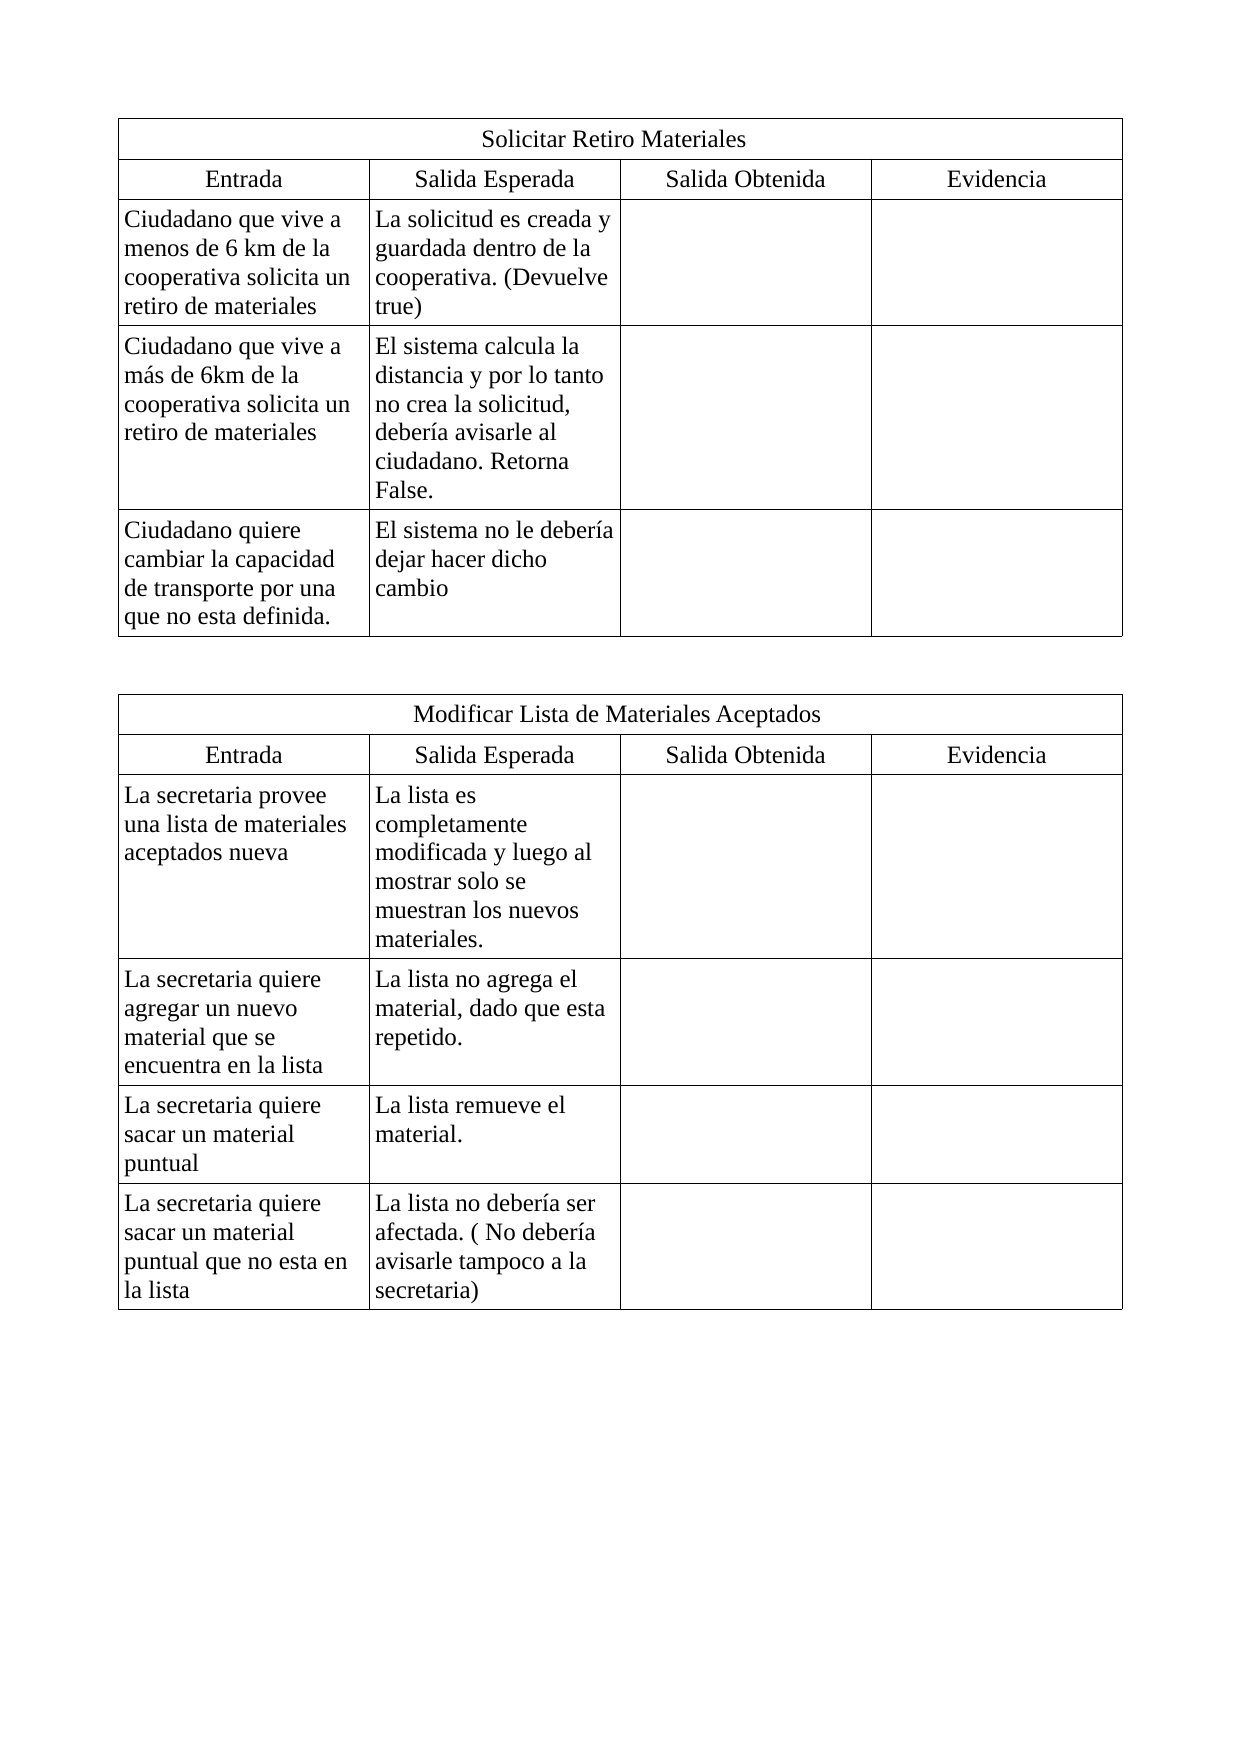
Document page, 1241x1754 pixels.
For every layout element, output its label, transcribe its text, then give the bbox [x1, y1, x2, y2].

table_cell Salida Obtenida [621, 735, 871, 774]
table_cell [621, 200, 871, 325]
table_cell [872, 959, 1122, 1085]
table_cell El sistema no le debería dejar hacer dicho cambio [370, 510, 620, 636]
table_cell Salida Obtenida [621, 160, 871, 199]
table_cell Salida Esperada [370, 735, 620, 774]
table_cell La secretaria quiere sacar un material puntual que no esta en la lista [119, 1184, 369, 1309]
table_cell La lista remueve el material. [370, 1086, 620, 1183]
table_cell [872, 1086, 1122, 1183]
table_cell La solicitud es creada y guardada dentro de la cooperativa. (Devuelve true) [370, 200, 620, 325]
table_cell La lista no debería ser afectada. ( No debería avisarle tampoco a la secretaria) [370, 1184, 620, 1309]
table_cell [621, 959, 871, 1085]
table_cell La lista no agrega el material, dado que esta repetido. [370, 959, 620, 1085]
table_cell Ciudadano quiere cambiar la capacidad de transporte por una que no esta definida. [119, 510, 369, 636]
table_cell Entrada [119, 160, 369, 199]
table_cell La secretaria quiere sacar un material puntual [119, 1086, 369, 1183]
table_cell [872, 326, 1122, 509]
table_cell La secretaria provee una lista de materiales aceptados nueva [119, 775, 369, 958]
table_cell Evidencia [872, 160, 1122, 199]
table_cell El sistema calcula la distancia y por lo tanto no crea la solicitud, debería avisarle al ciudadano. Retorna False. [370, 326, 620, 509]
table_cell [621, 1184, 871, 1309]
table_cell [872, 1184, 1122, 1309]
table_cell [872, 510, 1122, 636]
table_header Modificar Lista de Materiales Aceptados [119, 695, 1122, 734]
table_cell [621, 775, 871, 958]
table_cell Ciudadano que vive a más de 6km de la cooperativa solicita un retiro de materiales [119, 326, 369, 509]
table_cell Salida Esperada [370, 160, 620, 199]
table_cell La lista es completamente modificada y luego al mostrar solo se muestran los nuevos materiales. [370, 775, 620, 958]
table_cell [621, 326, 871, 509]
table_cell [872, 775, 1122, 958]
table_cell La secretaria quiere agregar un nuevo material que se encuentra en la lista [119, 959, 369, 1085]
table_cell [872, 200, 1122, 325]
table_cell [621, 1086, 871, 1183]
table_cell Ciudadano que vive a menos de 6 km de la cooperativa solicita un retiro de materiales [119, 200, 369, 325]
table_header Solicitar Retiro Materiales [119, 119, 1122, 158]
table_cell Entrada [119, 735, 369, 774]
table_cell [621, 510, 871, 636]
table_cell Evidencia [872, 735, 1122, 774]
